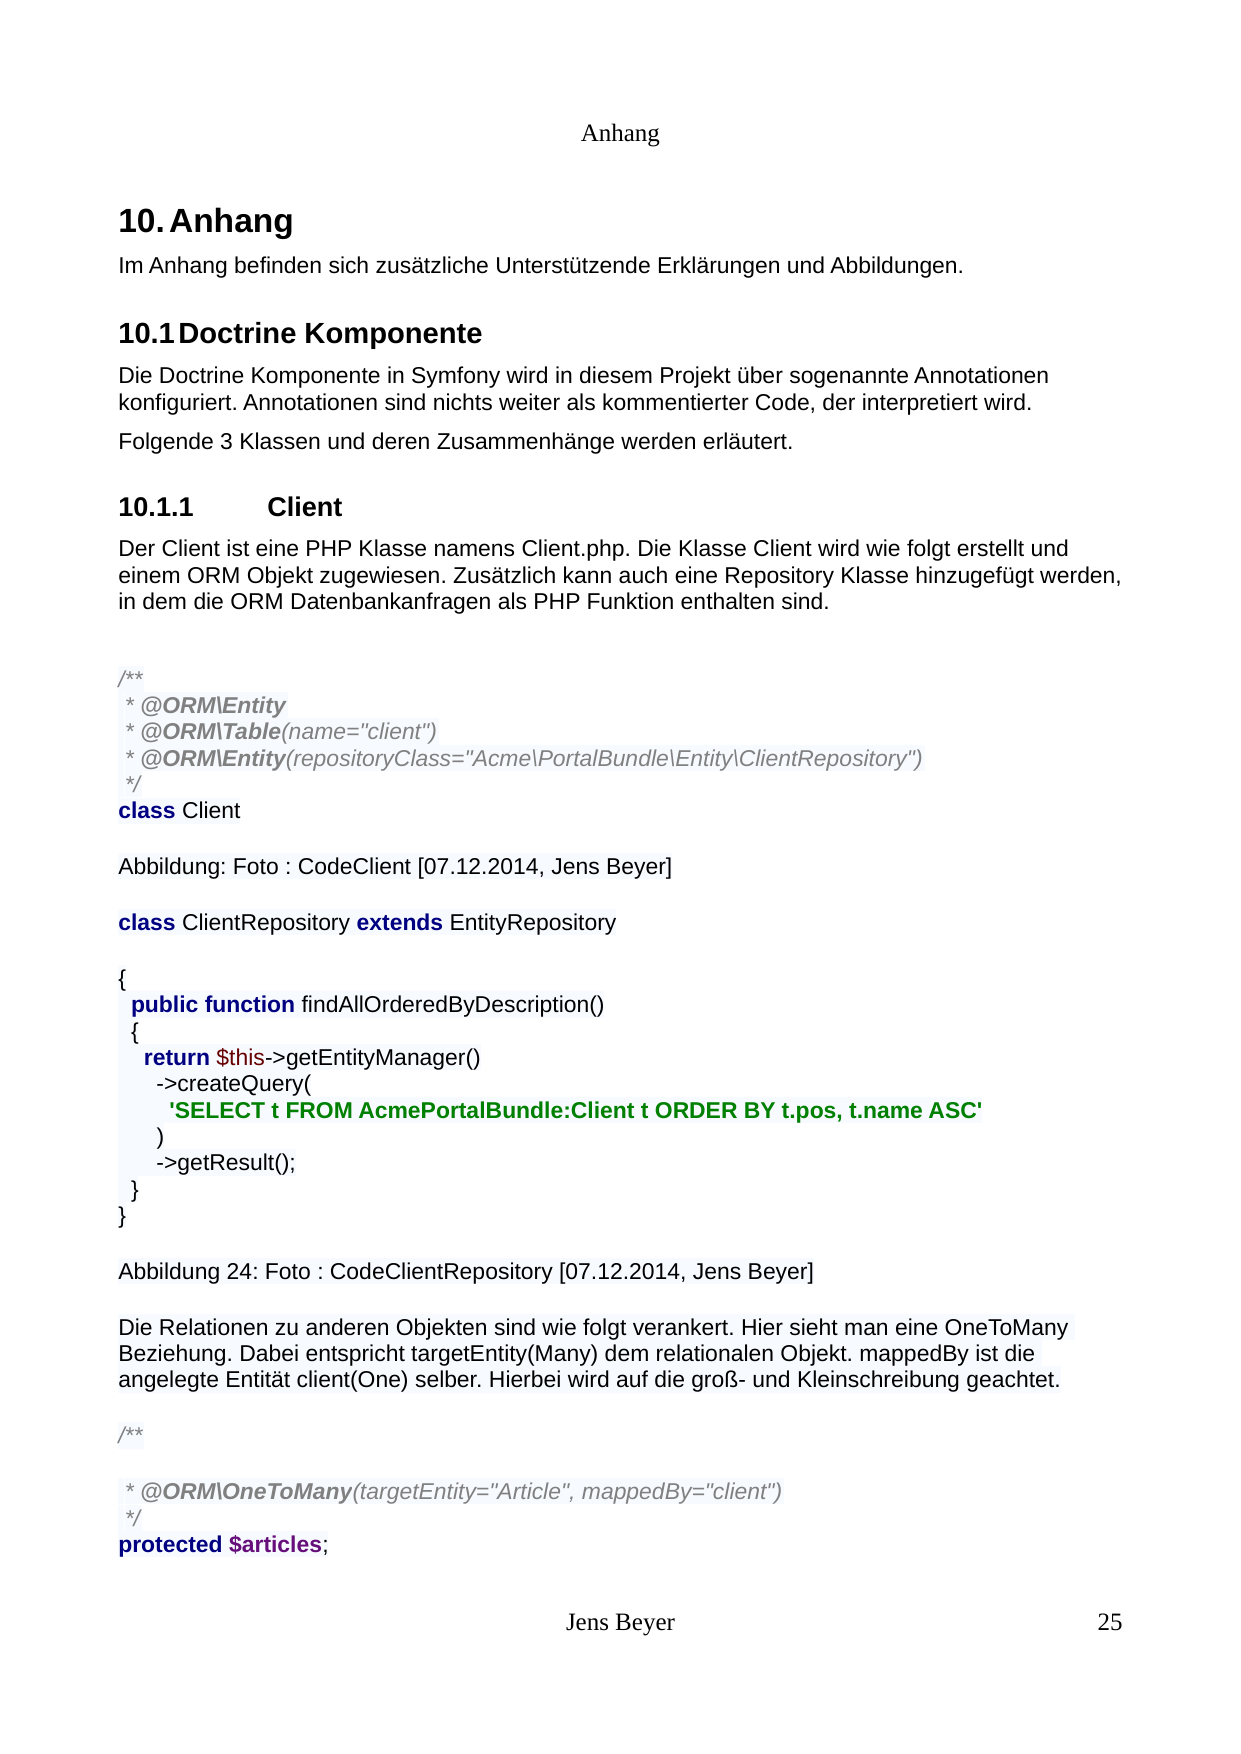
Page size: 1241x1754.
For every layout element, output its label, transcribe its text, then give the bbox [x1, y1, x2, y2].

text Im Anhang befinden sich zusätzliche Unterstützende Erklärungen und Abbildungen. [118, 252, 1122, 279]
text ) [118, 1123, 1122, 1149]
subtitle Doctrine Komponente [118, 316, 1122, 350]
text Der Client ist eine PHP Klasse namens Client.php. Die Klasse Client wird wie folgt erstellt und einem ORM Objekt zugewiesen. Zusätzlich kann auch eine Repository Klasse hinzugefügt werden, in dem die ORM Datenbankanfragen als PHP Funktion enthalten sind. [118, 535, 1122, 614]
text * @ORM\Entity [118, 692, 1122, 718]
text protected $articles; [118, 1531, 1122, 1557]
subtitle Client [118, 491, 1122, 523]
text { [118, 965, 1122, 991]
text /** [118, 666, 1122, 692]
text ->getResult(); [118, 1149, 1122, 1176]
text Die Doctrine Komponente in Symfony wird in diesem Projekt über sogenannte Annotationen konfiguriert. Annotationen sind nichts weiter als kommentierter Code, der interpretiert wird. [118, 362, 1122, 415]
text class ClientRepository extends EntityRepository [118, 909, 1122, 935]
text { [118, 1018, 1122, 1044]
text Folgende 3 Klassen und deren Zusammenhänge werden erläutert. [118, 428, 1122, 454]
text Abbildung: Foto : CodeClient [07.12.2014, Jens Beyer] [118, 853, 1122, 879]
text */ [118, 771, 1122, 797]
text } [118, 1202, 1122, 1228]
text ->createQuery( [118, 1070, 1122, 1097]
text public function findAllOrderedByDescription() [118, 991, 1122, 1018]
text class Client [118, 797, 1122, 824]
text } [118, 1176, 1122, 1202]
text Abbildung 24: Foto : CodeClientRepository [07.12.2014, Jens Beyer] [118, 1258, 1122, 1284]
text Die Relationen zu anderen Objekten sind wie folgt verankert. Hier sieht man eine OneToMany Beziehung. Dabei entspricht targetEntity(Many) dem relationalen Objekt. mappedBy ist die angelegte Entität client(One) selber. Hierbei wird auf die groß- und Kleinschreibung geachtet. [118, 1314, 1122, 1393]
text * @ORM\Table(name="client") [118, 718, 1122, 745]
text /** [118, 1422, 1122, 1449]
subtitle Anhang [118, 201, 1122, 240]
text return $this->getEntityManager() [118, 1044, 1122, 1070]
text */ [118, 1504, 1122, 1531]
text * @ORM\OneToMany(targetEntity="Article", mappedBy="client") [118, 1478, 1122, 1504]
text * @ORM\Entity(repositoryClass="Acme\PortalBundle\Entity\ClientRepository") [118, 745, 1122, 771]
text 'SELECT t FROM AcmePortalBundle:Client t ORDER BY t.pos, t.name ASC' [118, 1097, 1122, 1123]
